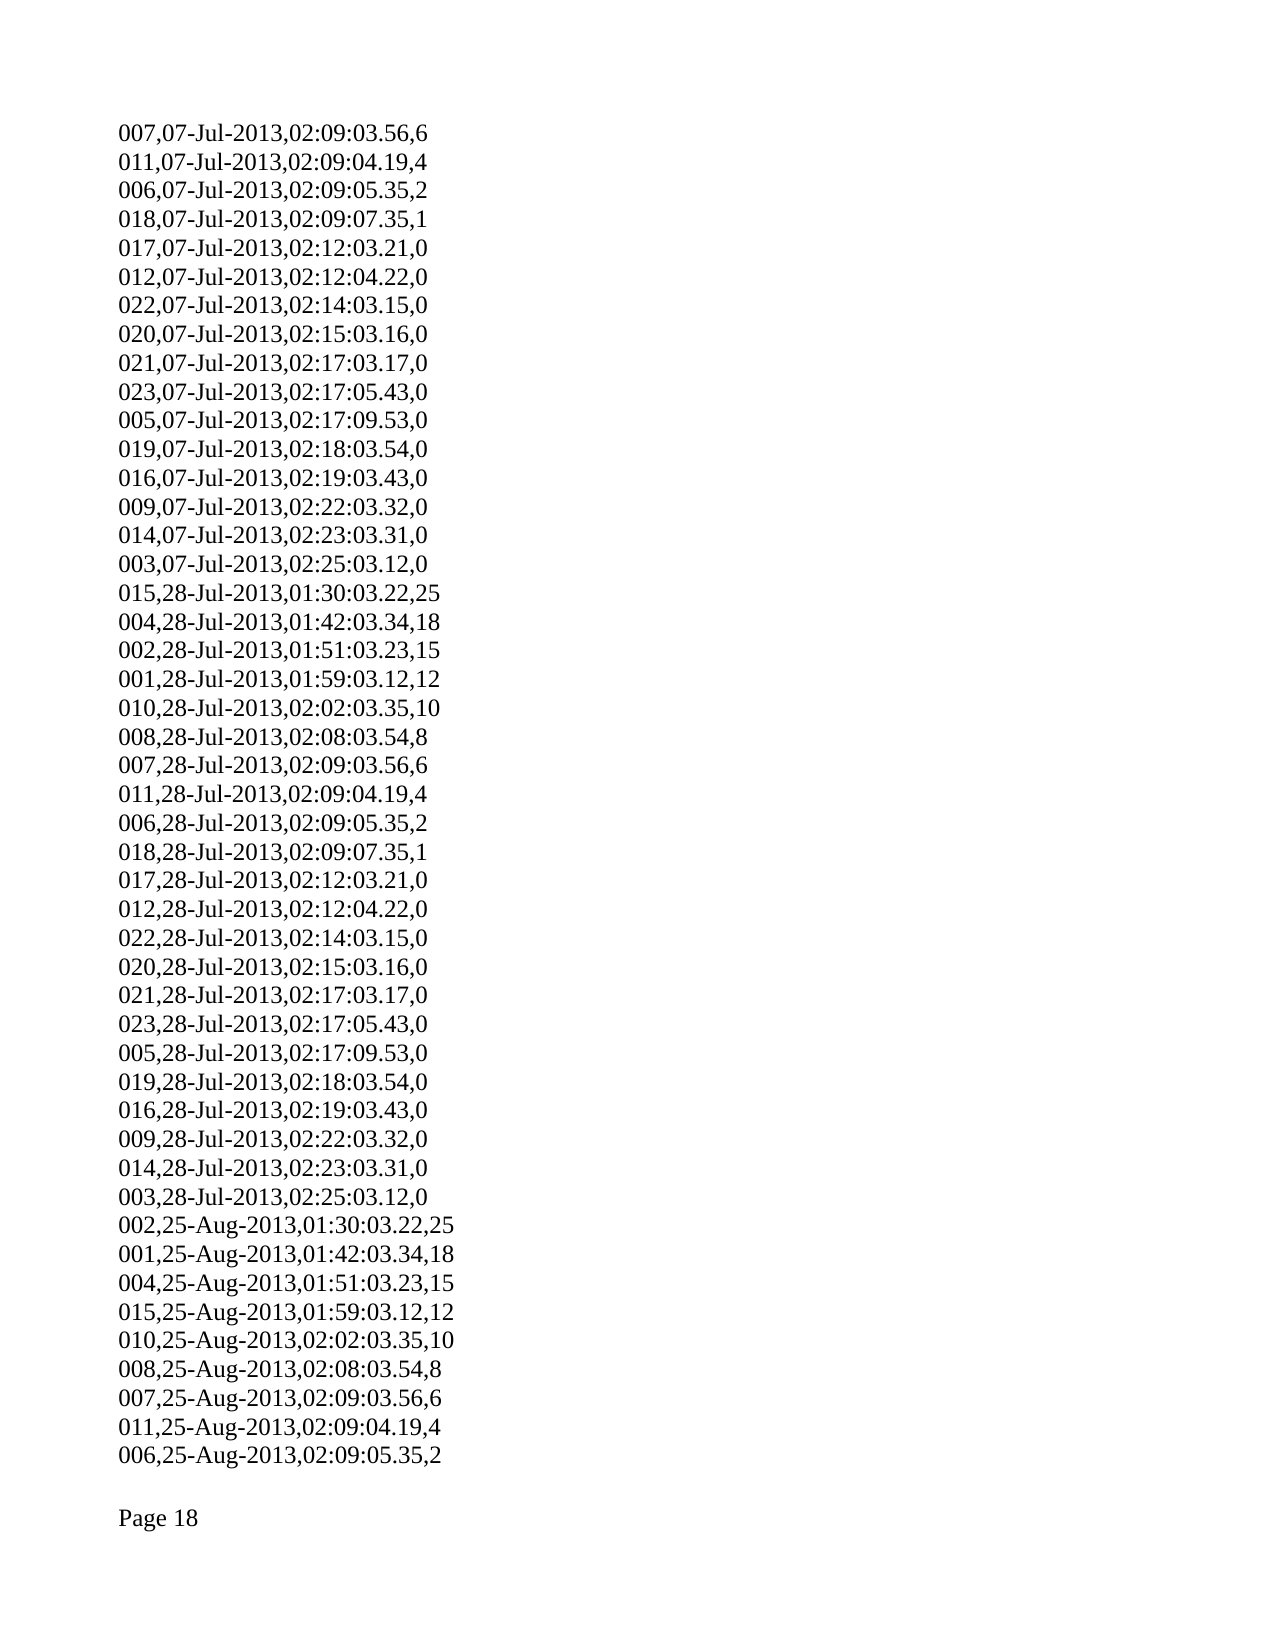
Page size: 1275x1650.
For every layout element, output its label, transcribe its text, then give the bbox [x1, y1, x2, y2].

text 014,07-Jul-2013,02:23:03.31,0 [118, 521, 1157, 549]
text 018,28-Jul-2013,02:09:07.35,1 [118, 837, 1157, 866]
text 014,28-Jul-2013,02:23:03.31,0 [118, 1153, 1157, 1182]
text 008,25-Aug-2013,02:08:03.54,8 [118, 1354, 1157, 1383]
text 015,28-Jul-2013,01:30:03.22,25 [118, 578, 1157, 607]
text 006,07-Jul-2013,02:09:05.35,2 [118, 176, 1157, 204]
text 017,07-Jul-2013,02:12:03.21,0 [118, 233, 1157, 262]
text 023,28-Jul-2013,02:17:05.43,0 [118, 1009, 1157, 1038]
text 023,07-Jul-2013,02:17:05.43,0 [118, 377, 1157, 406]
text 001,25-Aug-2013,01:42:03.34,18 [118, 1239, 1157, 1268]
text 007,25-Aug-2013,02:09:03.56,6 [118, 1383, 1157, 1412]
text 015,25-Aug-2013,01:59:03.12,12 [118, 1297, 1157, 1326]
text 011,28-Jul-2013,02:09:04.19,4 [118, 779, 1157, 808]
text 007,07-Jul-2013,02:09:03.56,6 [118, 118, 1157, 147]
text 002,25-Aug-2013,01:30:03.22,25 [118, 1211, 1157, 1239]
text 005,28-Jul-2013,02:17:09.53,0 [118, 1038, 1157, 1067]
text 020,07-Jul-2013,02:15:03.16,0 [118, 319, 1157, 348]
text 004,28-Jul-2013,01:42:03.34,18 [118, 607, 1157, 636]
text 020,28-Jul-2013,02:15:03.16,0 [118, 952, 1157, 981]
text 019,28-Jul-2013,02:18:03.54,0 [118, 1067, 1157, 1096]
text 006,25-Aug-2013,02:09:05.35,2 [118, 1441, 1157, 1469]
text 018,07-Jul-2013,02:09:07.35,1 [118, 204, 1157, 233]
text 021,07-Jul-2013,02:17:03.17,0 [118, 348, 1157, 377]
text 006,28-Jul-2013,02:09:05.35,2 [118, 808, 1157, 837]
text 008,28-Jul-2013,02:08:03.54,8 [118, 722, 1157, 751]
text 003,28-Jul-2013,02:25:03.12,0 [118, 1182, 1157, 1211]
text 022,28-Jul-2013,02:14:03.15,0 [118, 923, 1157, 952]
text 011,07-Jul-2013,02:09:04.19,4 [118, 147, 1157, 176]
text 016,07-Jul-2013,02:19:03.43,0 [118, 463, 1157, 492]
text 004,25-Aug-2013,01:51:03.23,15 [118, 1268, 1157, 1297]
text 021,28-Jul-2013,02:17:03.17,0 [118, 981, 1157, 1009]
text 011,25-Aug-2013,02:09:04.19,4 [118, 1412, 1157, 1441]
text 003,07-Jul-2013,02:25:03.12,0 [118, 549, 1157, 578]
text 005,07-Jul-2013,02:17:09.53,0 [118, 406, 1157, 434]
text 009,07-Jul-2013,02:22:03.32,0 [118, 492, 1157, 521]
text 017,28-Jul-2013,02:12:03.21,0 [118, 866, 1157, 894]
text 012,28-Jul-2013,02:12:04.22,0 [118, 894, 1157, 923]
text 022,07-Jul-2013,02:14:03.15,0 [118, 291, 1157, 319]
text 009,28-Jul-2013,02:22:03.32,0 [118, 1124, 1157, 1153]
text 019,07-Jul-2013,02:18:03.54,0 [118, 434, 1157, 463]
text 007,28-Jul-2013,02:09:03.56,6 [118, 751, 1157, 779]
text 010,25-Aug-2013,02:02:03.35,10 [118, 1326, 1157, 1354]
text 001,28-Jul-2013,01:59:03.12,12 [118, 664, 1157, 693]
text 016,28-Jul-2013,02:19:03.43,0 [118, 1096, 1157, 1124]
text 010,28-Jul-2013,02:02:03.35,10 [118, 693, 1157, 722]
text 012,07-Jul-2013,02:12:04.22,0 [118, 262, 1157, 291]
text 002,28-Jul-2013,01:51:03.23,15 [118, 636, 1157, 664]
